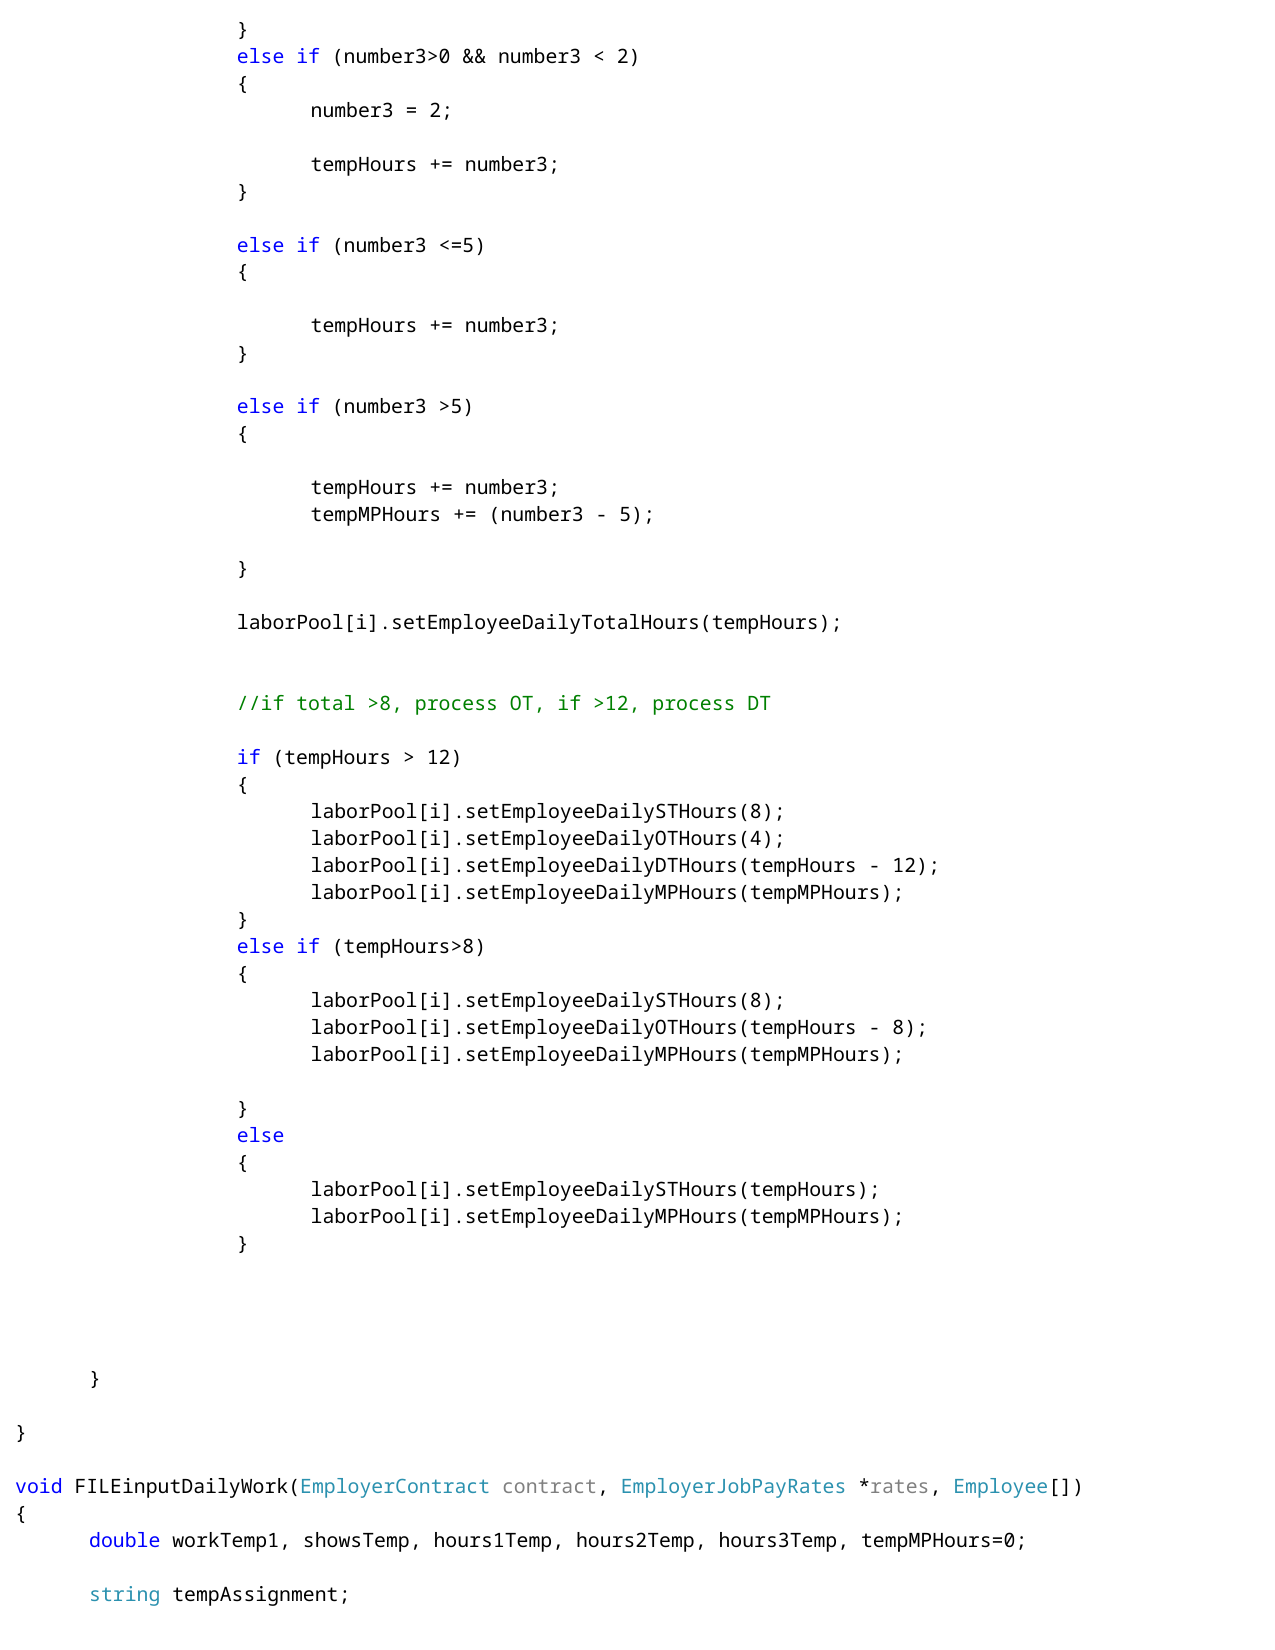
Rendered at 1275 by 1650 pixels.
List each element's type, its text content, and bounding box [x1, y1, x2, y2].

text laborPool[i].setEmployeeDailyMPHours(tempMPHours); [15, 1040, 1260, 1067]
text } [15, 177, 1260, 204]
text number3 = 2; [15, 96, 1260, 123]
text tempHours += number3; [15, 150, 1260, 177]
text } [15, 339, 1260, 366]
text { [15, 1148, 1260, 1175]
text laborPool[i].setEmployeeDailySTHours(tempHours); [15, 1175, 1260, 1202]
text { [15, 258, 1260, 285]
text { [15, 770, 1260, 797]
text } [15, 1418, 1260, 1445]
text laborPool[i].setEmployeeDailyTotalHours(tempHours); [15, 608, 1260, 636]
text { [15, 959, 1260, 986]
text else if (number3>0 && number3 < 2) [15, 42, 1260, 69]
text if (tempHours > 12) [15, 743, 1260, 770]
text { [15, 1499, 1260, 1526]
text laborPool[i].setEmployeeDailyMPHours(tempMPHours); [15, 1202, 1260, 1229]
text double workTemp1, showsTemp, hours1Temp, hours2Temp, hours3Temp, tempMPHours=0; [15, 1526, 1260, 1553]
text } [15, 554, 1260, 582]
text } [15, 905, 1260, 932]
text laborPool[i].setEmployeeDailySTHours(8); [15, 986, 1260, 1013]
text tempHours += number3; [15, 474, 1260, 501]
text laborPool[i].setEmployeeDailyMPHours(tempMPHours); [15, 878, 1260, 905]
text string tempAssignment; [15, 1580, 1260, 1607]
text else if (number3 <=5) [15, 231, 1260, 258]
text else [15, 1121, 1260, 1148]
text } [15, 1229, 1260, 1256]
text laborPool[i].setEmployeeDailySTHours(8); [15, 797, 1260, 824]
text tempMPHours += (number3 - 5); [15, 501, 1260, 528]
text //if total >8, process OT, if >12, process DT [15, 689, 1260, 716]
text } [15, 15, 1260, 42]
text else if (number3 >5) [15, 393, 1260, 420]
text laborPool[i].setEmployeeDailyOTHours(4); [15, 824, 1260, 851]
text } [15, 1364, 1260, 1391]
text void FILEinputDailyWork(EmployerContract contract, EmployerJobPayRates *rates, Employee[]) [15, 1472, 1260, 1499]
text { [15, 69, 1260, 96]
text laborPool[i].setEmployeeDailyDTHours(tempHours - 12); [15, 851, 1260, 878]
text laborPool[i].setEmployeeDailyOTHours(tempHours - 8); [15, 1013, 1260, 1040]
text else if (tempHours>8) [15, 932, 1260, 959]
text } [15, 1094, 1260, 1121]
text { [15, 420, 1260, 447]
text tempHours += number3; [15, 312, 1260, 339]
